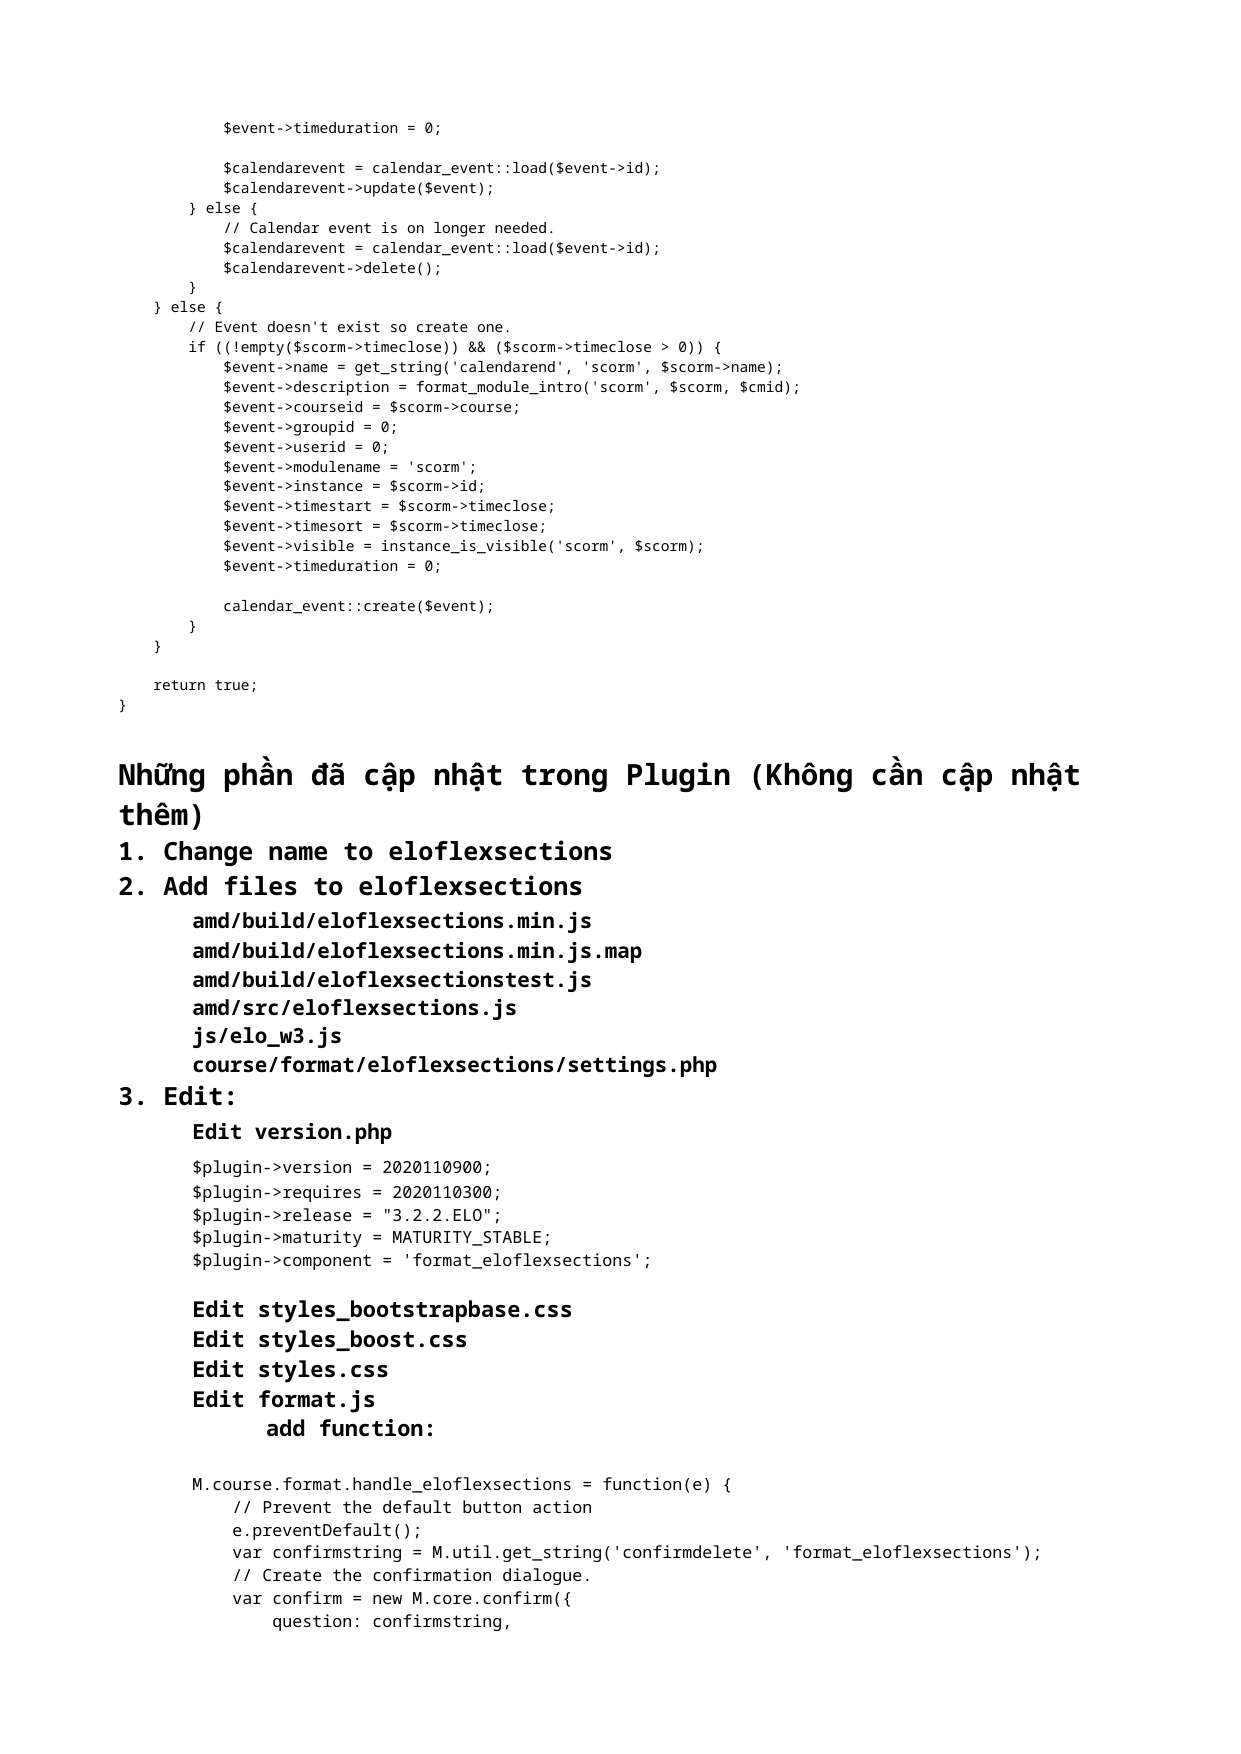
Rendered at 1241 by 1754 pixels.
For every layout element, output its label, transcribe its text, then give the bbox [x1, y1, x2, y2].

text } else { [118, 198, 1122, 218]
text $calendarevent = calendar_event::load($event->id); [118, 237, 1122, 257]
text Edit styles_bootstrapbase.css [118, 1294, 1122, 1324]
text $plugin->component = 'format_eloflexsections'; [118, 1249, 1122, 1271]
text e.preventDefault(); [192, 1518, 1122, 1541]
text $calendarevent->update($event); [118, 178, 1122, 198]
text var confirmstring = M.util.get_string('confirmdelete', 'format_eloflexsections'); [192, 1541, 1122, 1564]
text Edit version.php [118, 1112, 1122, 1147]
text $event->timesort = $scorm->timeclose; [118, 516, 1122, 536]
text $event->timeduration = 0; [118, 556, 1122, 576]
text // Prevent the default button action [192, 1496, 1122, 1518]
text $event->visible = instance_is_visible('scorm', $scorm); [118, 536, 1122, 556]
text 2. Add files to eloflexsections [118, 868, 1122, 902]
text Edit styles_boost.css [118, 1324, 1122, 1354]
text amd/build/eloflexsectionstest.js [118, 965, 1122, 993]
text add function: [118, 1413, 1122, 1443]
text } [118, 616, 1122, 635]
text Edit styles.css [118, 1354, 1122, 1383]
text 3. Edit: [118, 1078, 1122, 1112]
text $event->description = format_module_intro('scorm', $scorm, $cmid); [118, 377, 1122, 397]
text $plugin->requires = 2020110300; [118, 1181, 1122, 1203]
text $event->groupid = 0; [118, 417, 1122, 436]
text Những phần đã cập nhật trong Plugin (Không cần cập nhật thêm) [118, 755, 1122, 834]
text $event->modulename = 'scorm'; [118, 456, 1122, 476]
text } [118, 635, 1122, 655]
text question: confirmstring, [192, 1609, 1122, 1632]
text $plugin->maturity = MATURITY_STABLE; [118, 1226, 1122, 1249]
text M.course.format.handle_eloflexsections = function(e) { [192, 1473, 1122, 1496]
text Edit format.js [118, 1383, 1122, 1413]
text $event->timestart = $scorm->timeclose; [118, 496, 1122, 516]
text var confirm = new M.core.confirm({ [192, 1586, 1122, 1609]
text } [118, 277, 1122, 297]
text $calendarevent->delete(); [118, 257, 1122, 277]
text $plugin->release = "3.2.2.ELO"; [118, 1203, 1122, 1226]
text $event->courseid = $scorm->course; [118, 397, 1122, 417]
text js/elo_w3.js [118, 1022, 1122, 1050]
text $event->userid = 0; [118, 436, 1122, 456]
text } [118, 695, 1122, 715]
text $event->instance = $scorm->id; [118, 476, 1122, 496]
text if ((!empty($scorm->timeclose)) && ($scorm->timeclose > 0)) { [118, 337, 1122, 357]
text 1. Change name to eloflexsections [118, 834, 1122, 868]
text course/format/eloflexsections/settings.php [118, 1050, 1122, 1078]
text $event->name = get_string('calendarend', 'scorm', $scorm->name); [118, 357, 1122, 377]
text return true; [118, 675, 1122, 695]
text // Create the confirmation dialogue. [192, 1564, 1122, 1586]
text $event->timeduration = 0; [118, 118, 1122, 138]
text } else { [118, 297, 1122, 317]
text amd/build/eloflexsections.min.js.map [118, 936, 1122, 965]
text $plugin->version = 2020110900; [118, 1147, 1122, 1181]
text $calendarevent = calendar_event::load($event->id); [118, 158, 1122, 178]
text // Calendar event is on longer needed. [118, 218, 1122, 237]
text amd/src/eloflexsections.js [118, 993, 1122, 1022]
text calendar_event::create($event); [118, 596, 1122, 616]
text // Event doesn't exist so create one. [118, 317, 1122, 337]
text amd/build/eloflexsections.min.js [118, 902, 1122, 936]
